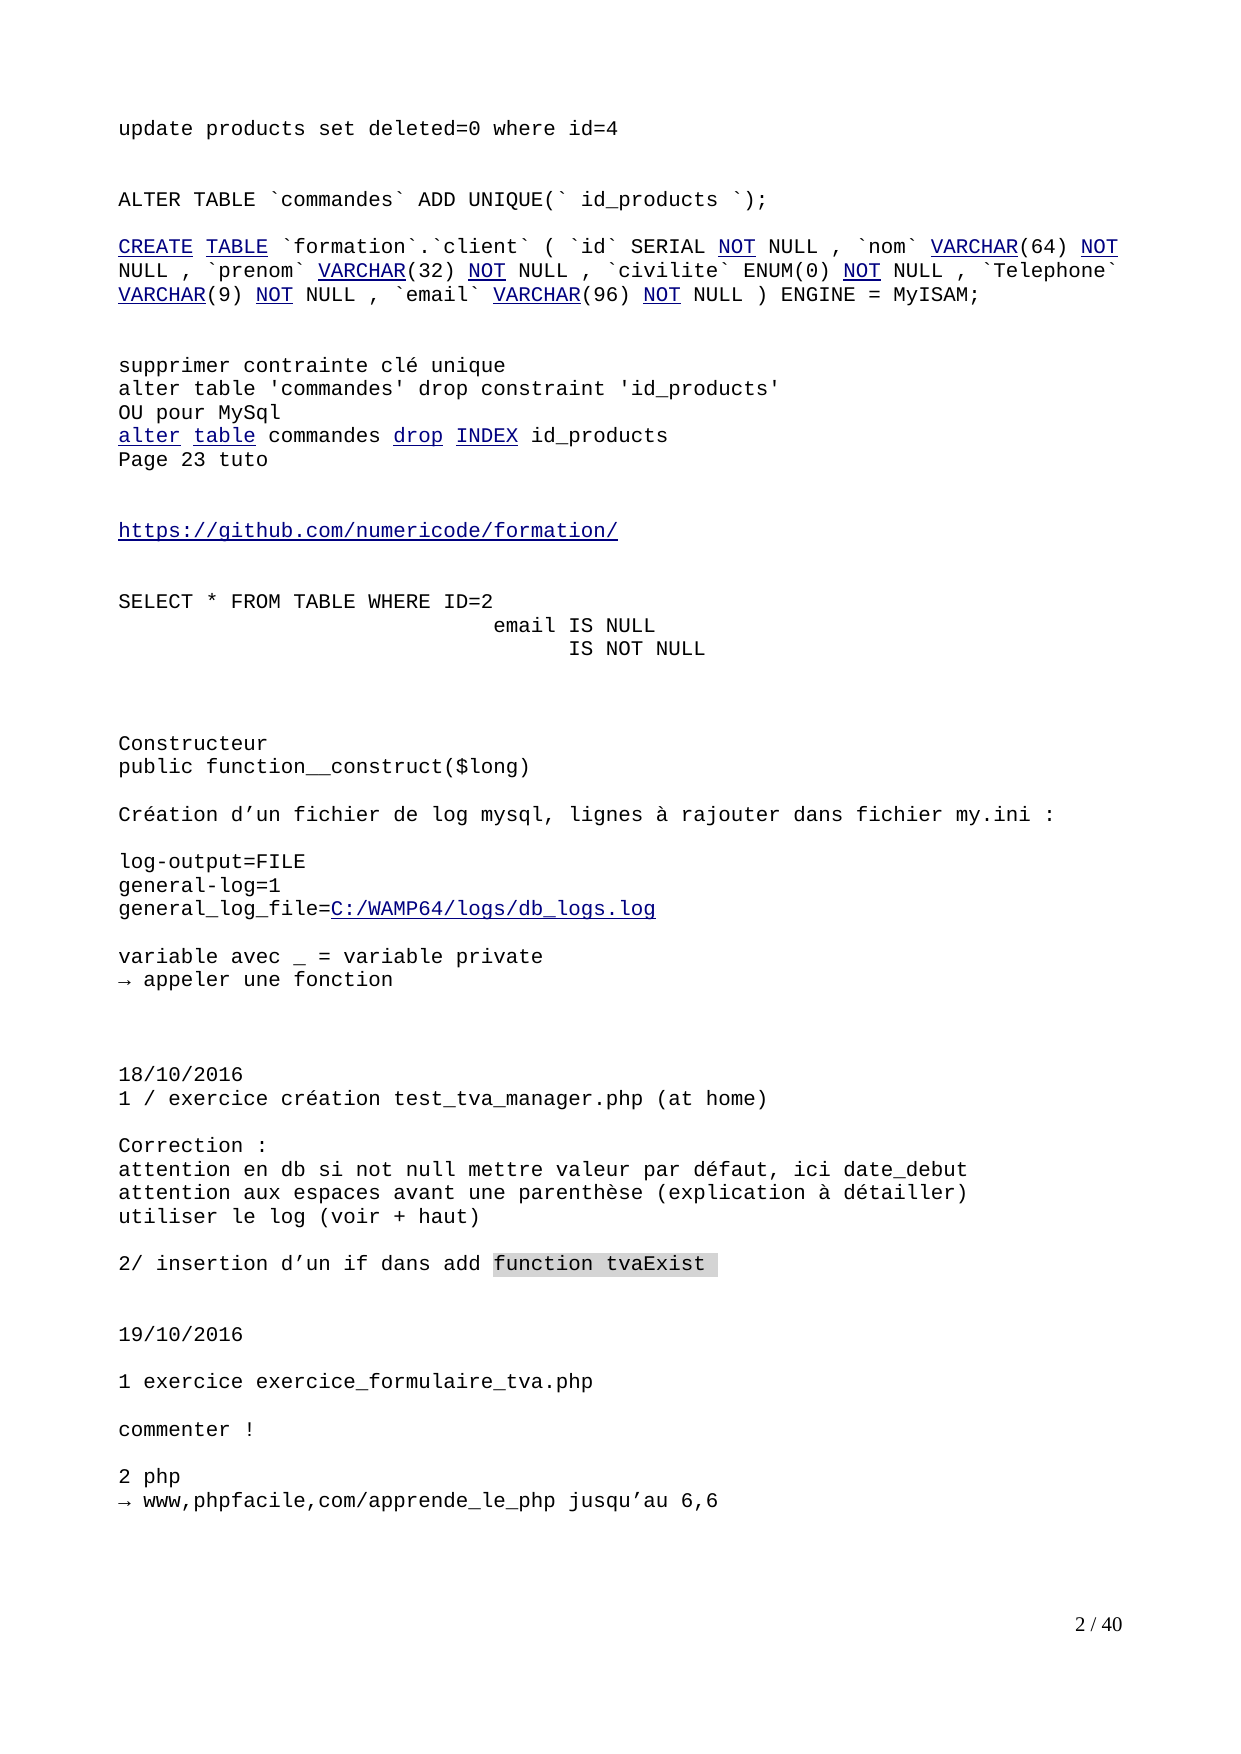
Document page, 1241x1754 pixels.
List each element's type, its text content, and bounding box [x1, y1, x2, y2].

text alter table commandes drop INDEX id_products [118, 426, 1122, 449]
text CREATE TABLE `formation`.`client` ( `id` SERIAL NOT NULL , `nom` VARCHAR(64) NOT NULL , `prenom` VARCHAR(32) NOT NULL , `civilite` ENUM(0) NOT NULL , `Telephone` VARCHAR(9) NOT NULL , `email` VARCHAR(96) NOT NULL ) ENGINE = MyISAM; [118, 236, 1122, 307]
text Constructeur [118, 733, 1122, 757]
text Correction : [118, 1135, 1122, 1158]
text https://github.com/numericode/formation/ [118, 520, 1122, 544]
text supprimer contrainte clé unique [118, 354, 1122, 378]
text 2 php [118, 1466, 1122, 1489]
text email IS NULL [118, 615, 1122, 638]
text 18/10/2016 [118, 1064, 1122, 1088]
text attention aux espaces avant une parenthèse (explication à détailler) [118, 1182, 1122, 1206]
text alter table 'commandes' drop constraint 'id_products' [118, 378, 1122, 402]
text Page 23 tuto [118, 449, 1122, 473]
text update products set deleted=0 where id=4 [118, 118, 1122, 142]
text variable avec _ = variable private [118, 946, 1122, 969]
text utiliser le log (voir + haut) [118, 1206, 1122, 1229]
text 2/ insertion d’un if dans add function tvaExist [118, 1253, 1122, 1277]
text log-output=FILE [118, 851, 1122, 875]
text IS NOT NULL [118, 638, 1122, 662]
text attention en db si not null mettre valeur par défaut, ici date_debut [118, 1158, 1122, 1182]
text ALTER TABLE `commandes` ADD UNIQUE(` id_products `); [118, 189, 1122, 213]
text SELECT * FROM TABLE WHERE ID=2 [118, 591, 1122, 615]
text Création d’un fichier de log mysql, lignes à rajouter dans fichier my.ini : [118, 804, 1122, 827]
text public function__construct($long) [118, 757, 1122, 780]
text general_log_file=C:/WAMP64/logs/db_logs.log [118, 898, 1122, 922]
text → www,phpfacile,com/apprende_le_php jusqu’au 6,6 [118, 1489, 1122, 1513]
text commenter ! [118, 1419, 1122, 1442]
text 1 / exercice création test_tva_manager.php (at home) [118, 1088, 1122, 1111]
text OU pour MySql [118, 402, 1122, 426]
text general-log=1 [118, 875, 1122, 898]
text 19/10/2016 [118, 1324, 1122, 1348]
text → appeler une fonction [118, 969, 1122, 993]
text 1 exercice exercice_formulaire_tva.php [118, 1371, 1122, 1395]
